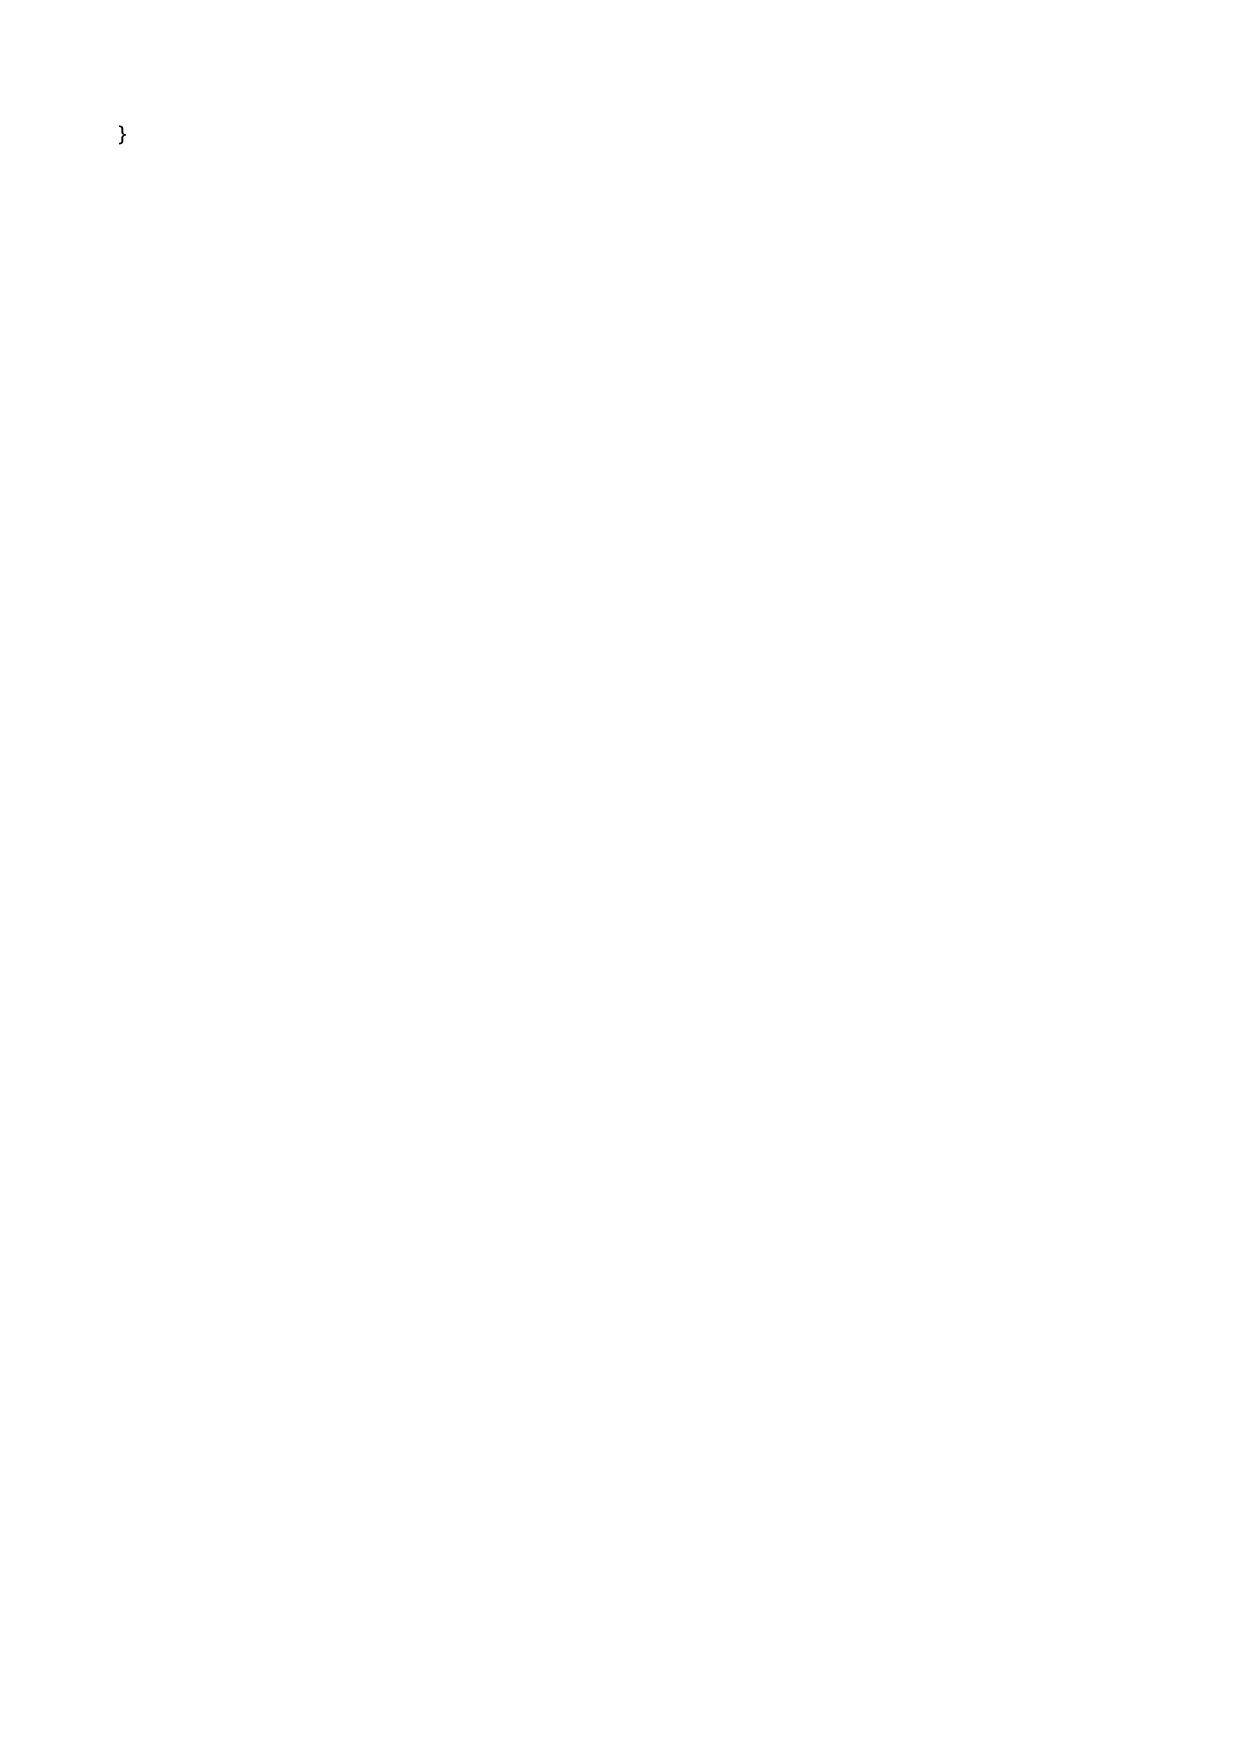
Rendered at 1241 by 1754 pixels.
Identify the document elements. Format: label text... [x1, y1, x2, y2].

text } [118, 118, 1122, 148]
